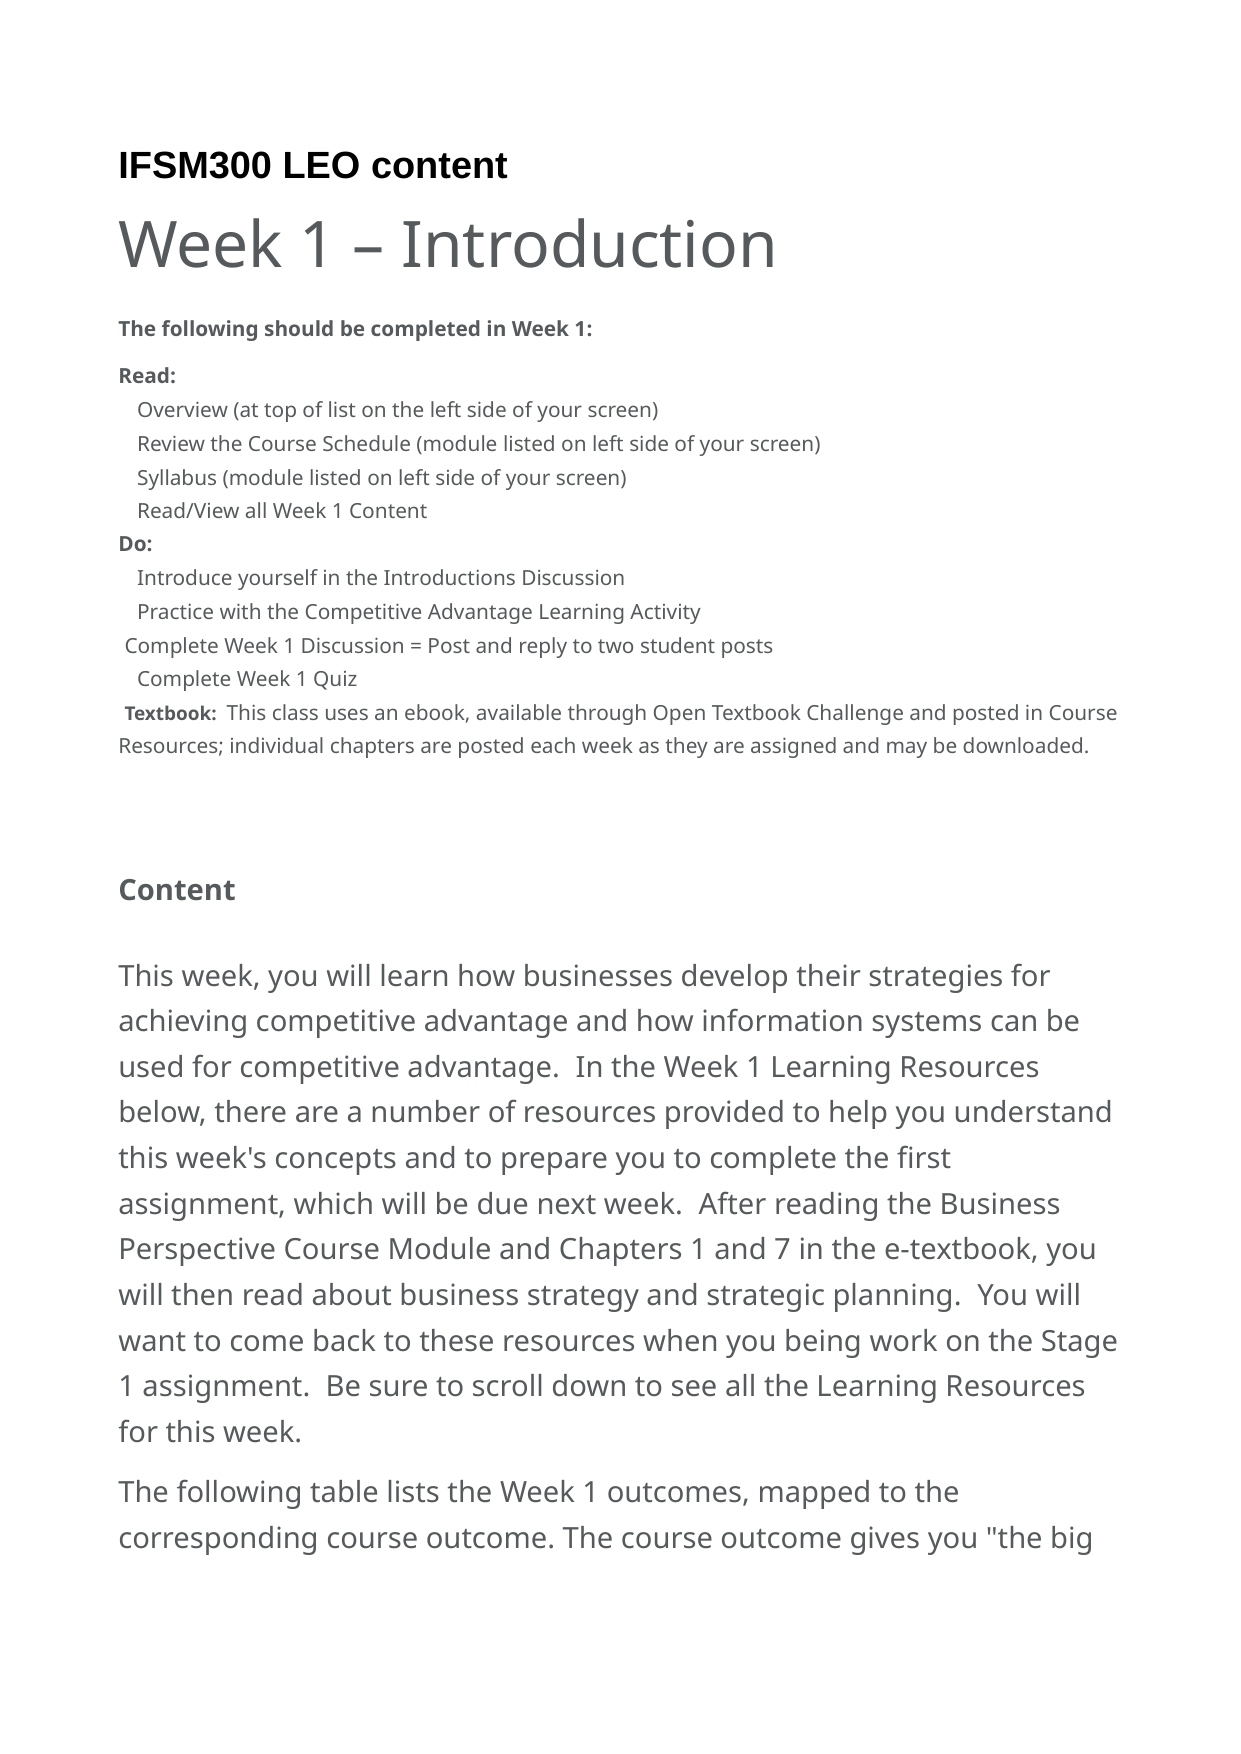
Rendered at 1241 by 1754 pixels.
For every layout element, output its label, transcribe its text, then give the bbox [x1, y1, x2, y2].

text The following table lists the Week 1 outcomes, mapped to the corresponding course outcome. The course outcome gives you "the big [118, 1471, 1122, 1557]
text This week, you will learn how businesses develop their strategies for achieving competitive advantage and how information systems can be used for competitive advantage. In the Week 1 Learning Resources below, there are a number of resources provided to help you understand this week's concepts and to prepare you to complete the first assignment, which will be due next week. After reading the Business Perspective Course Module and Chapters 1 and 7 in the e-textbook, you will then read about business strategy and strategic planning. You will want to come back to these resources when you being work on the Stage 1 assignment. Be sure to scroll down to see all the Learning Resources for this week. [118, 955, 1122, 1451]
text Introduce yourself in the Introductions Discussion [118, 562, 1122, 591]
subtitle Content [118, 869, 1122, 909]
text Textbook: This class uses an ebook, available through Open Textbook Challenge and posted in Course Resources; individual chapters are posted each week as they are assigned and may be downloaded. [118, 697, 1122, 759]
text Complete Week 1 Discussion = Post and reply to two student posts [118, 630, 1122, 659]
text Syllabus (module listed on left side of your screen) [118, 462, 1122, 491]
text Review the Course Schedule (module listed on left side of your screen) [118, 428, 1122, 457]
text Complete Week 1 Quiz [118, 663, 1122, 693]
subtitle IFSM300 LEO content [118, 143, 1122, 187]
text Read/View all Week 1 Content [118, 496, 1122, 525]
text Week 1 – Introduction [118, 199, 1122, 287]
text The following should be completed in Week 1: [118, 314, 1122, 343]
text Practice with the Competitive Advantage Learning Activity [118, 596, 1122, 625]
text Overview (at top of list on the left side of your screen) [118, 394, 1122, 423]
text Read: [118, 361, 1122, 390]
text Do: [118, 529, 1122, 558]
